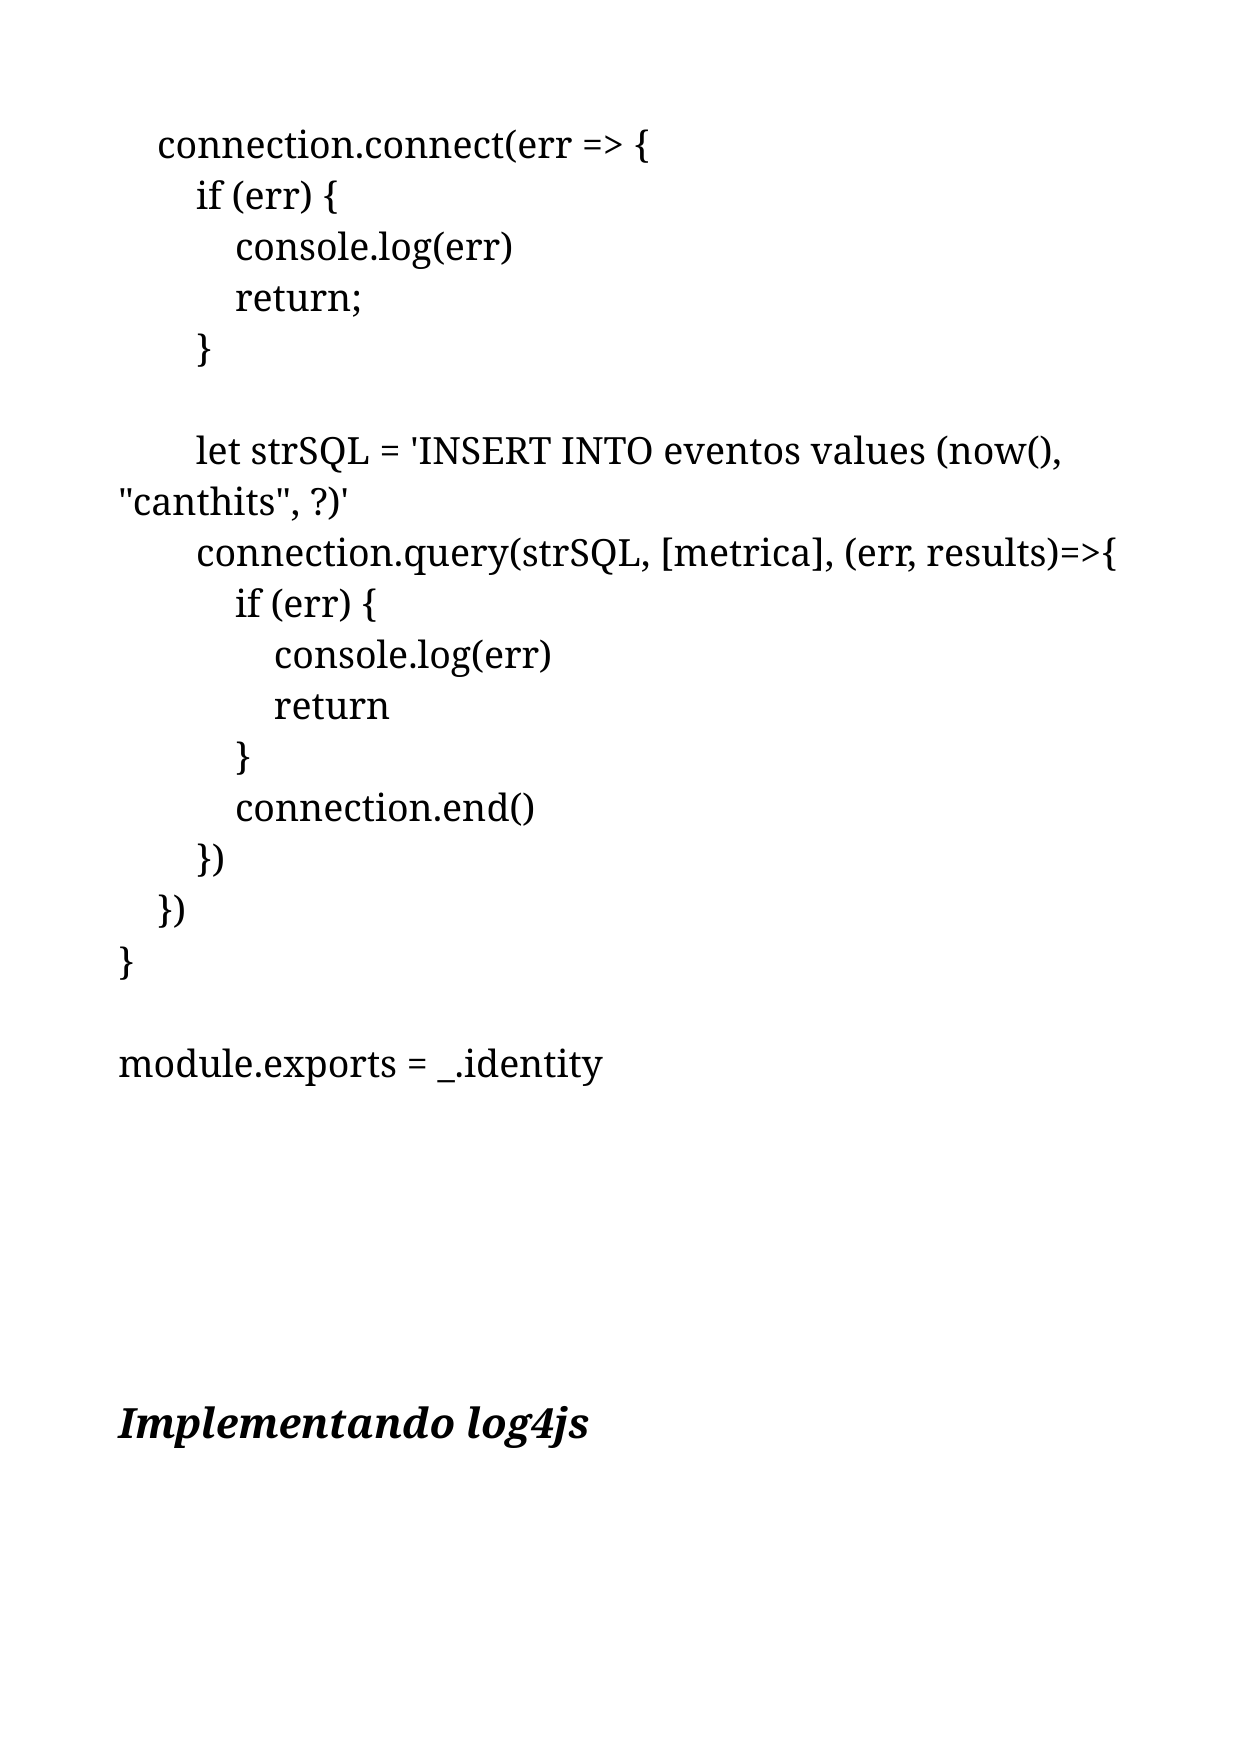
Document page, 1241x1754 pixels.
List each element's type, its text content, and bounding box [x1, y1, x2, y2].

text return; [118, 271, 1122, 322]
text console.log(err) [118, 628, 1122, 679]
text } [118, 731, 1122, 782]
text } [118, 935, 1122, 986]
text console.log(err) [118, 220, 1122, 271]
text connection.end() [118, 782, 1122, 833]
text return [118, 679, 1122, 731]
text connection.query(strSQL, [metrica], (err, results)=>{ [118, 526, 1122, 577]
text connection.connect(err => { [118, 118, 1122, 169]
text }) [118, 884, 1122, 935]
text module.exports = _.identity [118, 1037, 1122, 1088]
text let strSQL = 'INSERT INTO eventos values (now(), "canthits", ?)' [118, 424, 1122, 526]
text if (err) { [118, 169, 1122, 220]
text } [118, 322, 1122, 373]
text }) [118, 833, 1122, 884]
text if (err) { [118, 577, 1122, 628]
text Implementando log4js [118, 1394, 1122, 1451]
